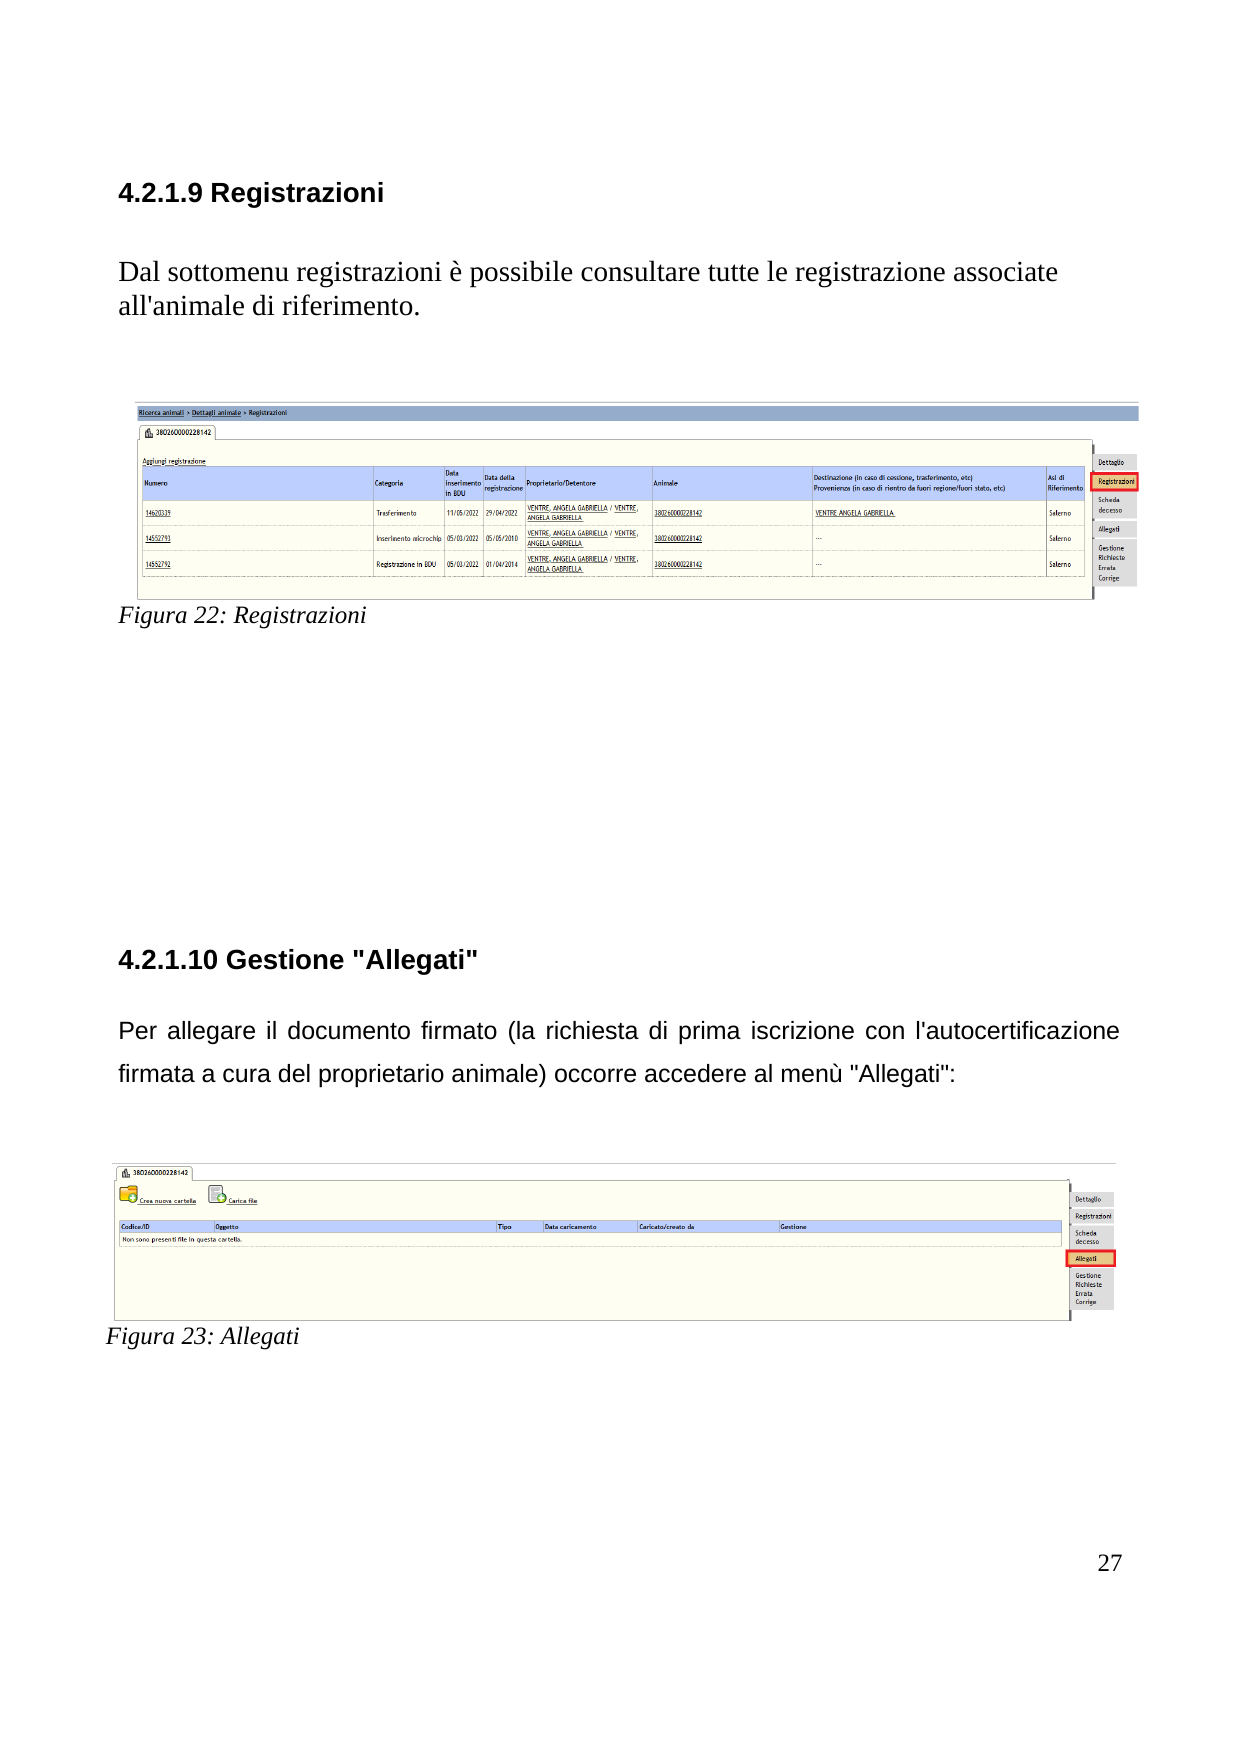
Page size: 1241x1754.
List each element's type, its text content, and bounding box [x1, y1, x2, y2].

picture [134, 401, 1139, 601]
subtitle 4.2.1.9 Registrazioni [118, 176, 1122, 208]
text Figura 23: Allegati [106, 1163, 1122, 1350]
picture [111, 1163, 1116, 1322]
text Per allegare il documento firmato (la richiesta di prima iscrizione con l'autocertificazione firmata a cura del proprietario animale) occorre accedere al menù "Allegati": [118, 1016, 1122, 1088]
text Figura 22: Registrazioni [118, 401, 1156, 629]
subtitle 4.2.1.10 Gestione "Allegati" [118, 943, 1122, 975]
text [118, 1476, 1122, 1504]
text Dal sottomenu registrazioni è possibile consultare tutte le registrazione associate all'animale di riferimento. [118, 254, 1122, 321]
